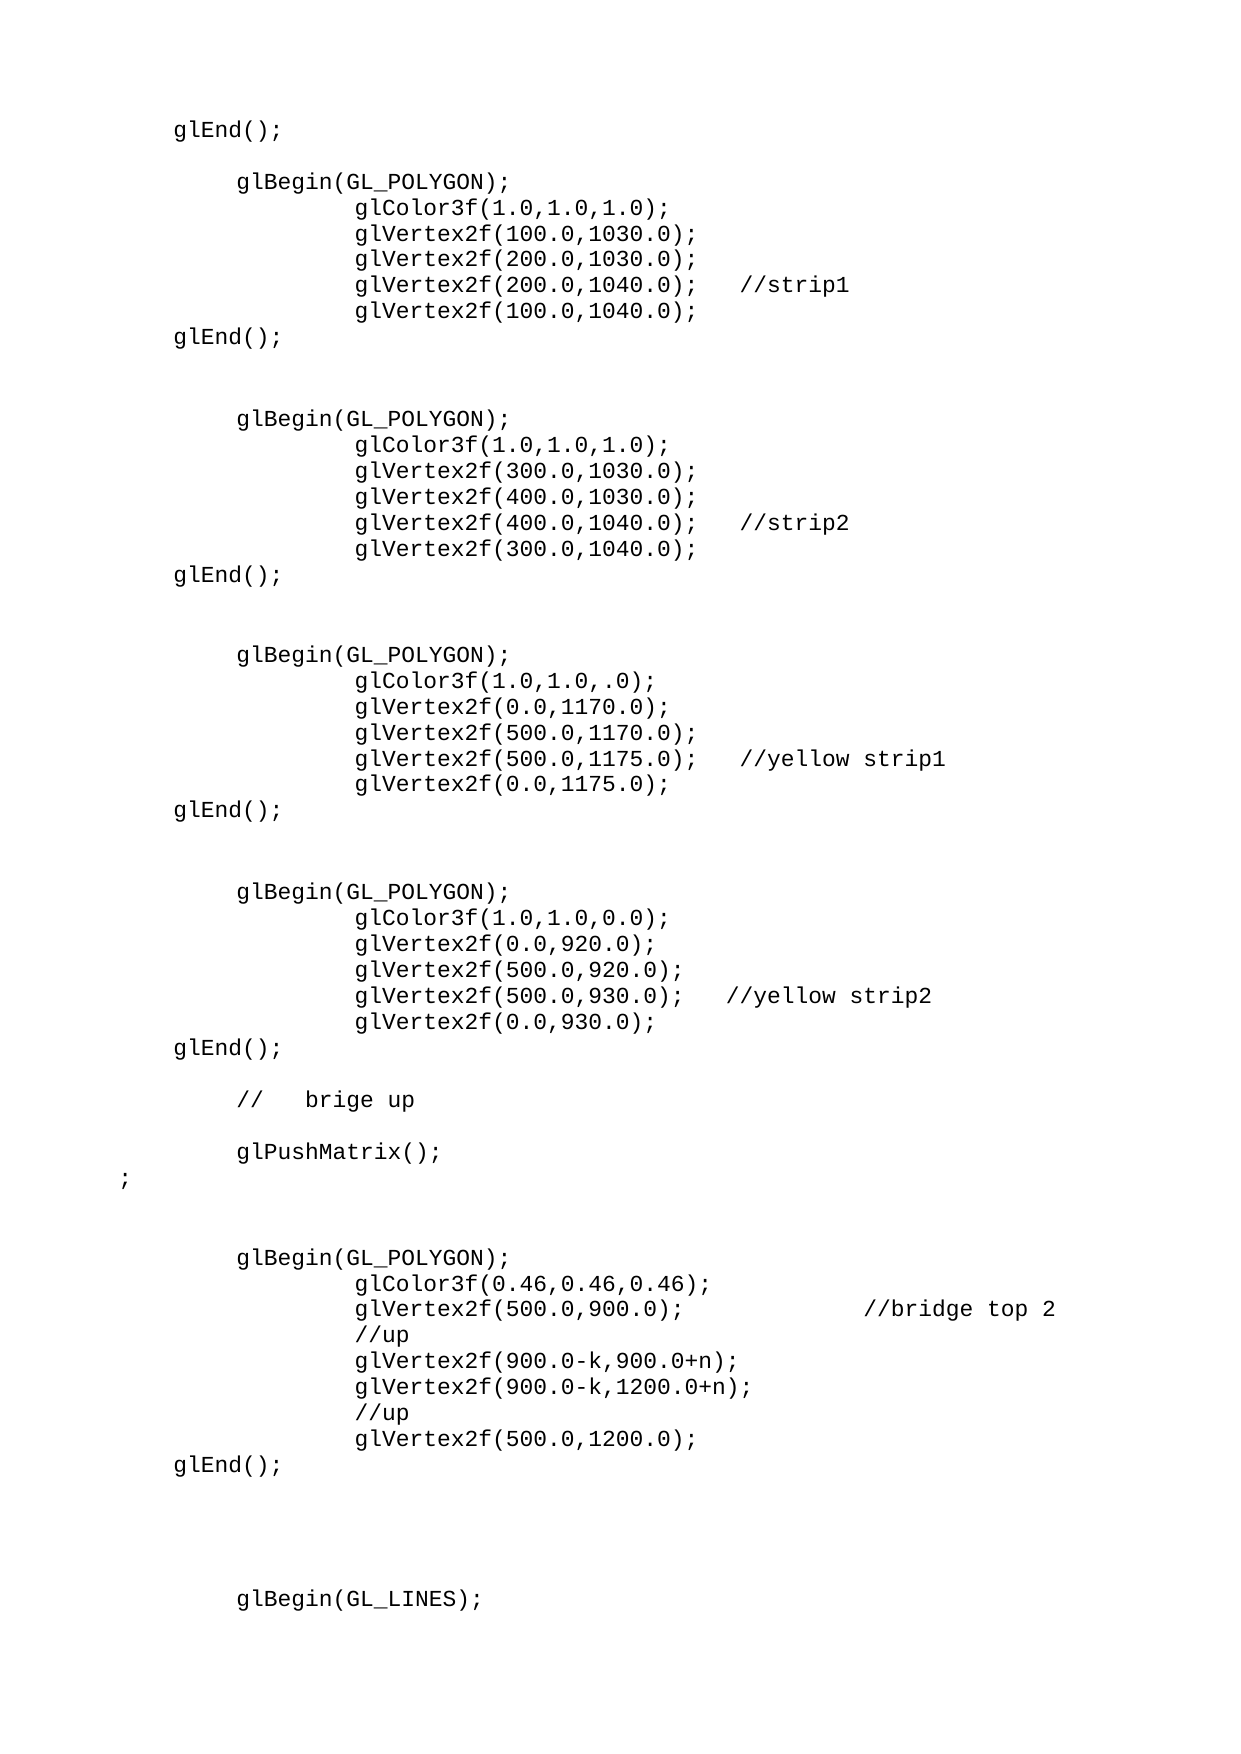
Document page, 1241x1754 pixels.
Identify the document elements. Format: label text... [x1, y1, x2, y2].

text glColor3f(1.0,1.0,1.0); [118, 433, 1122, 459]
text glVertex2f(0.0,920.0); [118, 933, 1122, 958]
text glVertex2f(500.0,920.0); [118, 958, 1122, 984]
text glBegin(GL_POLYGON); [118, 643, 1122, 669]
text glVertex2f(300.0,1030.0); [118, 459, 1122, 485]
text glColor3f(1.0,1.0,1.0); [118, 196, 1122, 222]
text glVertex2f(500.0,1175.0); //yellow strip1 [118, 747, 1122, 773]
text glColor3f(1.0,1.0,.0); [118, 669, 1122, 695]
text glBegin(GL_POLYGON); [118, 1246, 1122, 1272]
text glPushMatrix(); [118, 1140, 1122, 1166]
text glVertex2f(100.0,1040.0); [118, 300, 1122, 326]
text glBegin(GL_POLYGON); [118, 408, 1122, 433]
text glEnd(); [118, 799, 1122, 825]
text glEnd(); [118, 1453, 1122, 1479]
text glEnd(); [118, 563, 1122, 589]
text glVertex2f(300.0,1040.0); [118, 537, 1122, 563]
text glVertex2f(500.0,900.0); //bridge top 2 [118, 1298, 1122, 1324]
text // brige up [118, 1088, 1122, 1114]
text glBegin(GL_POLYGON); [118, 881, 1122, 907]
text glEnd(); [118, 326, 1122, 352]
text glBegin(GL_LINES); [118, 1587, 1122, 1613]
text glVertex2f(100.0,1030.0); [118, 222, 1122, 248]
text glVertex2f(0.0,1175.0); [118, 773, 1122, 799]
text //up [118, 1324, 1122, 1350]
text glVertex2f(900.0-k,900.0+n); [118, 1350, 1122, 1376]
text glVertex2f(500.0,1170.0); [118, 721, 1122, 747]
text glVertex2f(400.0,1040.0); //strip2 [118, 511, 1122, 537]
text glVertex2f(400.0,1030.0); [118, 485, 1122, 511]
text glVertex2f(0.0,1170.0); [118, 695, 1122, 721]
text ; [118, 1166, 1122, 1192]
text glVertex2f(0.0,930.0); [118, 1010, 1122, 1036]
text glVertex2f(900.0-k,1200.0+n); [118, 1376, 1122, 1402]
text glVertex2f(200.0,1040.0); //strip1 [118, 274, 1122, 300]
text glColor3f(1.0,1.0,0.0); [118, 907, 1122, 933]
text glEnd(); [118, 118, 1122, 144]
text glColor3f(0.46,0.46,0.46); [118, 1272, 1122, 1298]
text glVertex2f(500.0,1200.0); [118, 1427, 1122, 1453]
text glVertex2f(200.0,1030.0); [118, 248, 1122, 274]
text glEnd(); [118, 1036, 1122, 1062]
text glVertex2f(500.0,930.0); //yellow strip2 [118, 984, 1122, 1010]
text //up [118, 1402, 1122, 1427]
text glBegin(GL_POLYGON); [118, 170, 1122, 196]
